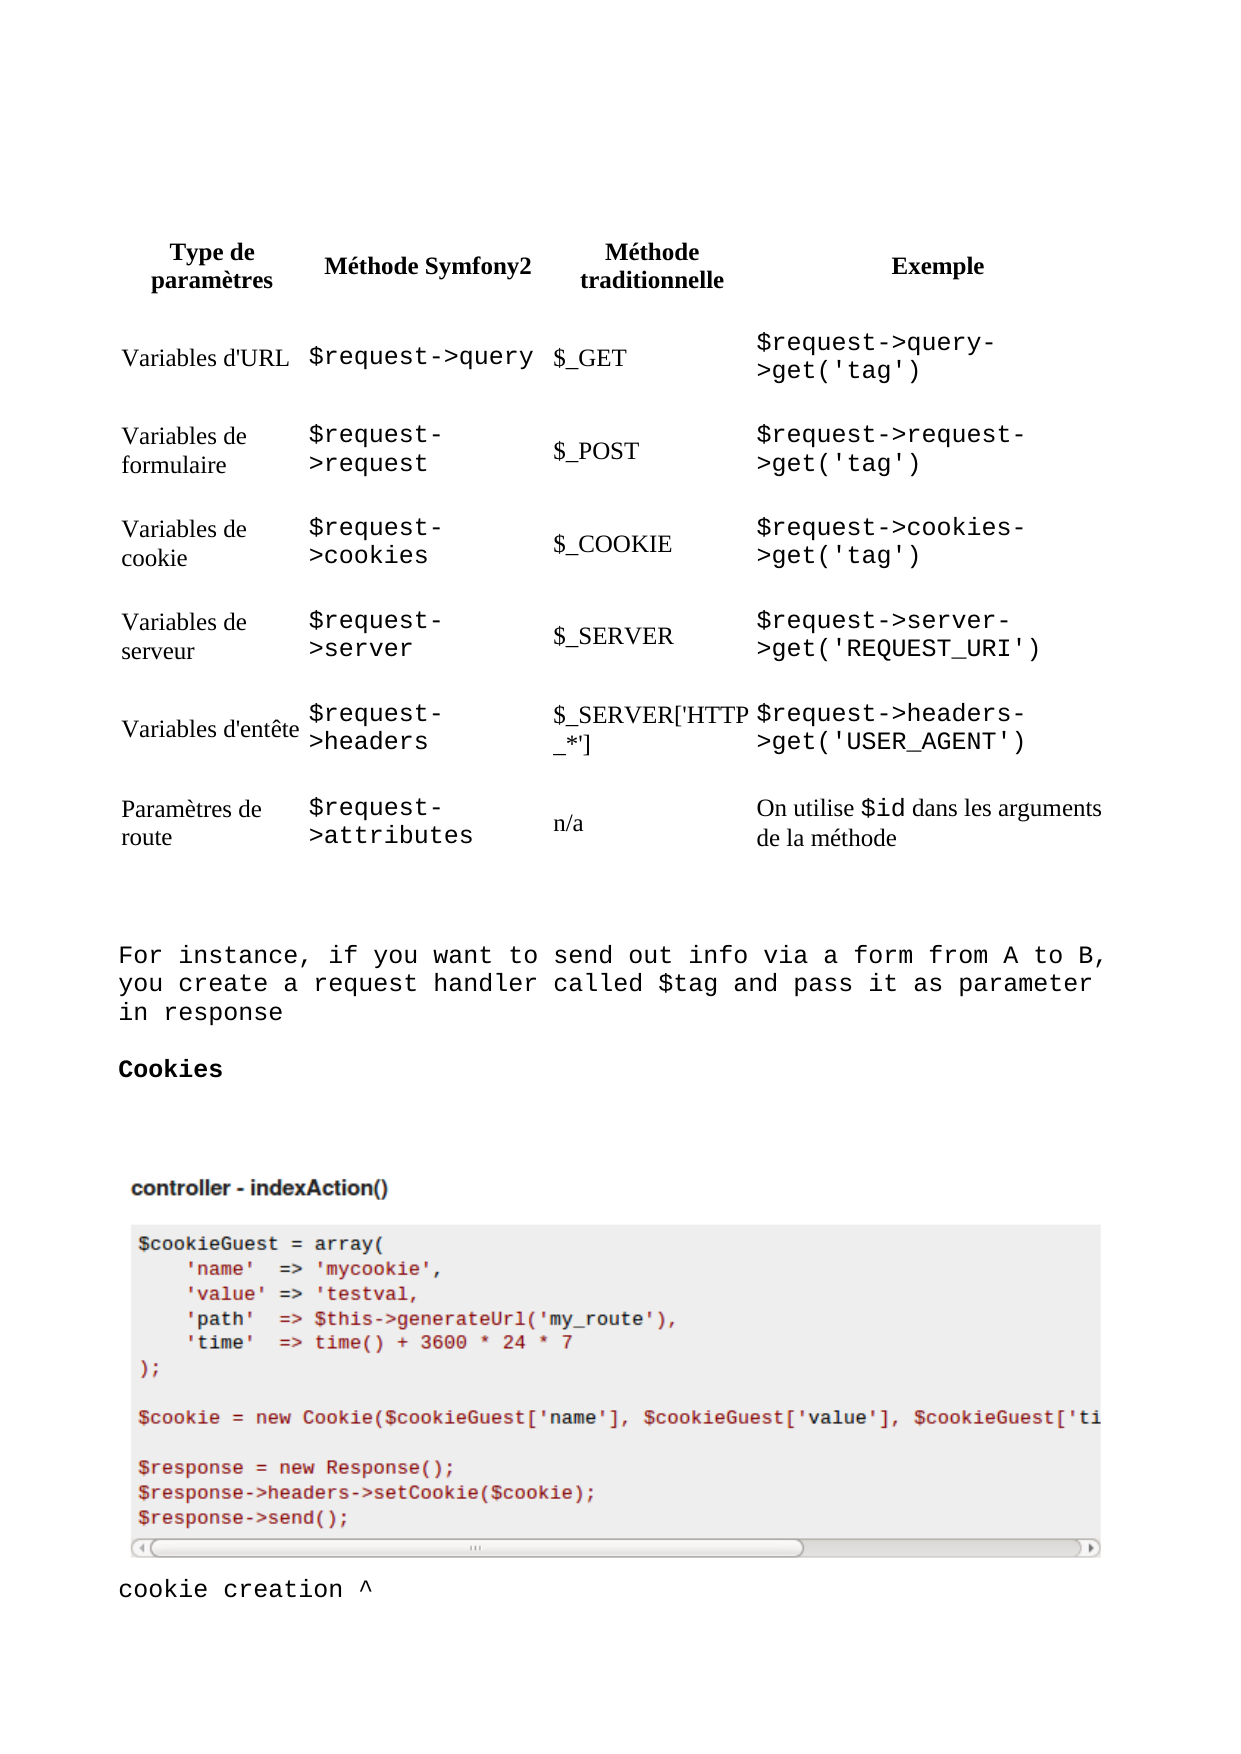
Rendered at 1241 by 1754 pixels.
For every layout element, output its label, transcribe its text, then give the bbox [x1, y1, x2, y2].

text cookie creation ^ [118, 1577, 1122, 1604]
table_cell $request->request [306, 419, 550, 511]
table_header Méthode traditionnelle [550, 234, 753, 327]
table_cell $_POST [550, 419, 753, 511]
table_cell $_COOKIE [550, 511, 753, 604]
table_cell $request->cookies->get('tag') [754, 511, 1122, 604]
table_cell $_SERVER [550, 604, 753, 697]
table_cell $request->server->get('REQUEST_URI') [754, 604, 1122, 697]
picture [118, 1172, 1123, 1577]
table_cell $request->headers->get('USER_AGENT') [754, 697, 1122, 790]
table_cell $_GET [550, 327, 753, 418]
table_cell $request->headers [306, 697, 550, 790]
table_cell $request->query [306, 327, 550, 418]
table_cell Variables de cookie [118, 511, 306, 604]
table_cell $_SERVER['HTTP_*'] [550, 697, 753, 790]
table_header Méthode Symfony2 [306, 234, 550, 327]
table_cell Paramètres de route [118, 790, 306, 885]
table_cell $request->cookies [306, 511, 550, 604]
table_cell Variables de serveur [118, 604, 306, 697]
table_cell On utilise $id dans les arguments de la méthode [754, 790, 1122, 885]
table_cell $request->query->get('tag') [754, 327, 1122, 418]
table_cell Variables d'entête [118, 697, 306, 790]
table_cell Variables de formulaire [118, 419, 306, 511]
text Cookies [118, 1057, 1122, 1085]
table_cell Variables d'URL [118, 327, 306, 418]
table_header Exemple [754, 234, 1122, 327]
table_cell n/a [550, 790, 753, 885]
table_header Type de paramètres [118, 234, 306, 327]
table_cell $request->attributes [306, 790, 550, 885]
text For instance, if you want to send out info via a form from A to B, you create a request handler called $tag and pass it as parameter in response [118, 942, 1122, 1027]
table_cell $request->request->get('tag') [754, 419, 1122, 511]
table_cell $request->server [306, 604, 550, 697]
